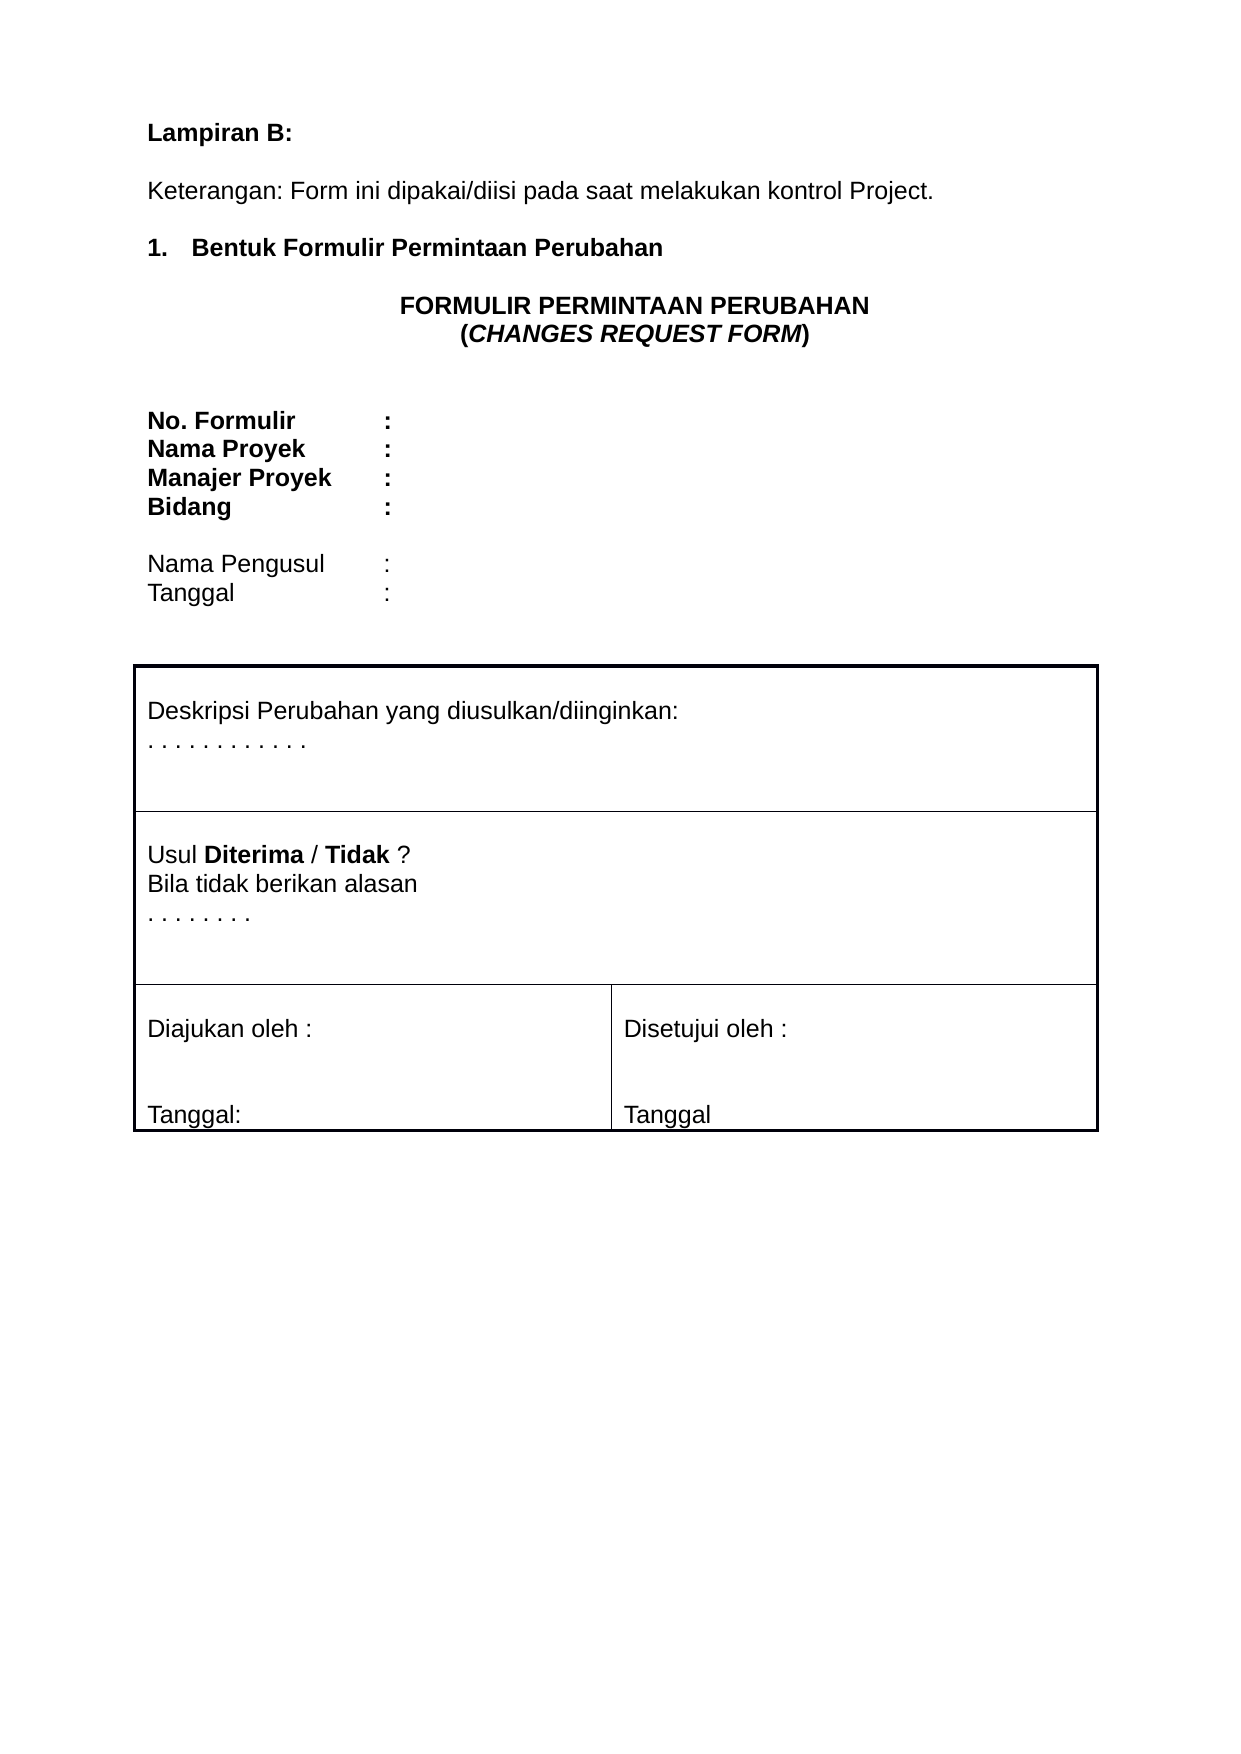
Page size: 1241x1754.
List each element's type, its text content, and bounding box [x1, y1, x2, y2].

text Tanggal : [147, 578, 1122, 607]
text FORMULIR PERMINTAAN PERUBAHAN (CHANGES REQUEST FORM) [147, 291, 1122, 348]
text No. Formulir : [147, 406, 1122, 434]
table_cell Diajukan oleh : Tanggal: [136, 985, 611, 1128]
text Lampiran B: [147, 118, 1122, 147]
table_cell Disetujui oleh : Tanggal [612, 985, 1096, 1128]
text Nama Pengusul : [147, 549, 1122, 578]
table_cell Usul Diterima / Tidak ? Bila tidak berikan alasan . . . . . . . . [136, 812, 1096, 984]
text Keterangan: Form ini dipakai/diisi pada saat melakukan kontrol Project. [147, 176, 1122, 204]
text Bidang : [147, 492, 1122, 521]
text Manajer Proyek : [147, 463, 1122, 492]
list Bentuk Formulir Permintaan Perubahan [147, 233, 1122, 262]
text Nama Proyek : [147, 434, 1122, 463]
table_header Deskripsi Perubahan yang diusulkan/diinginkan: . . . . . . . . . . . . [136, 668, 1096, 811]
